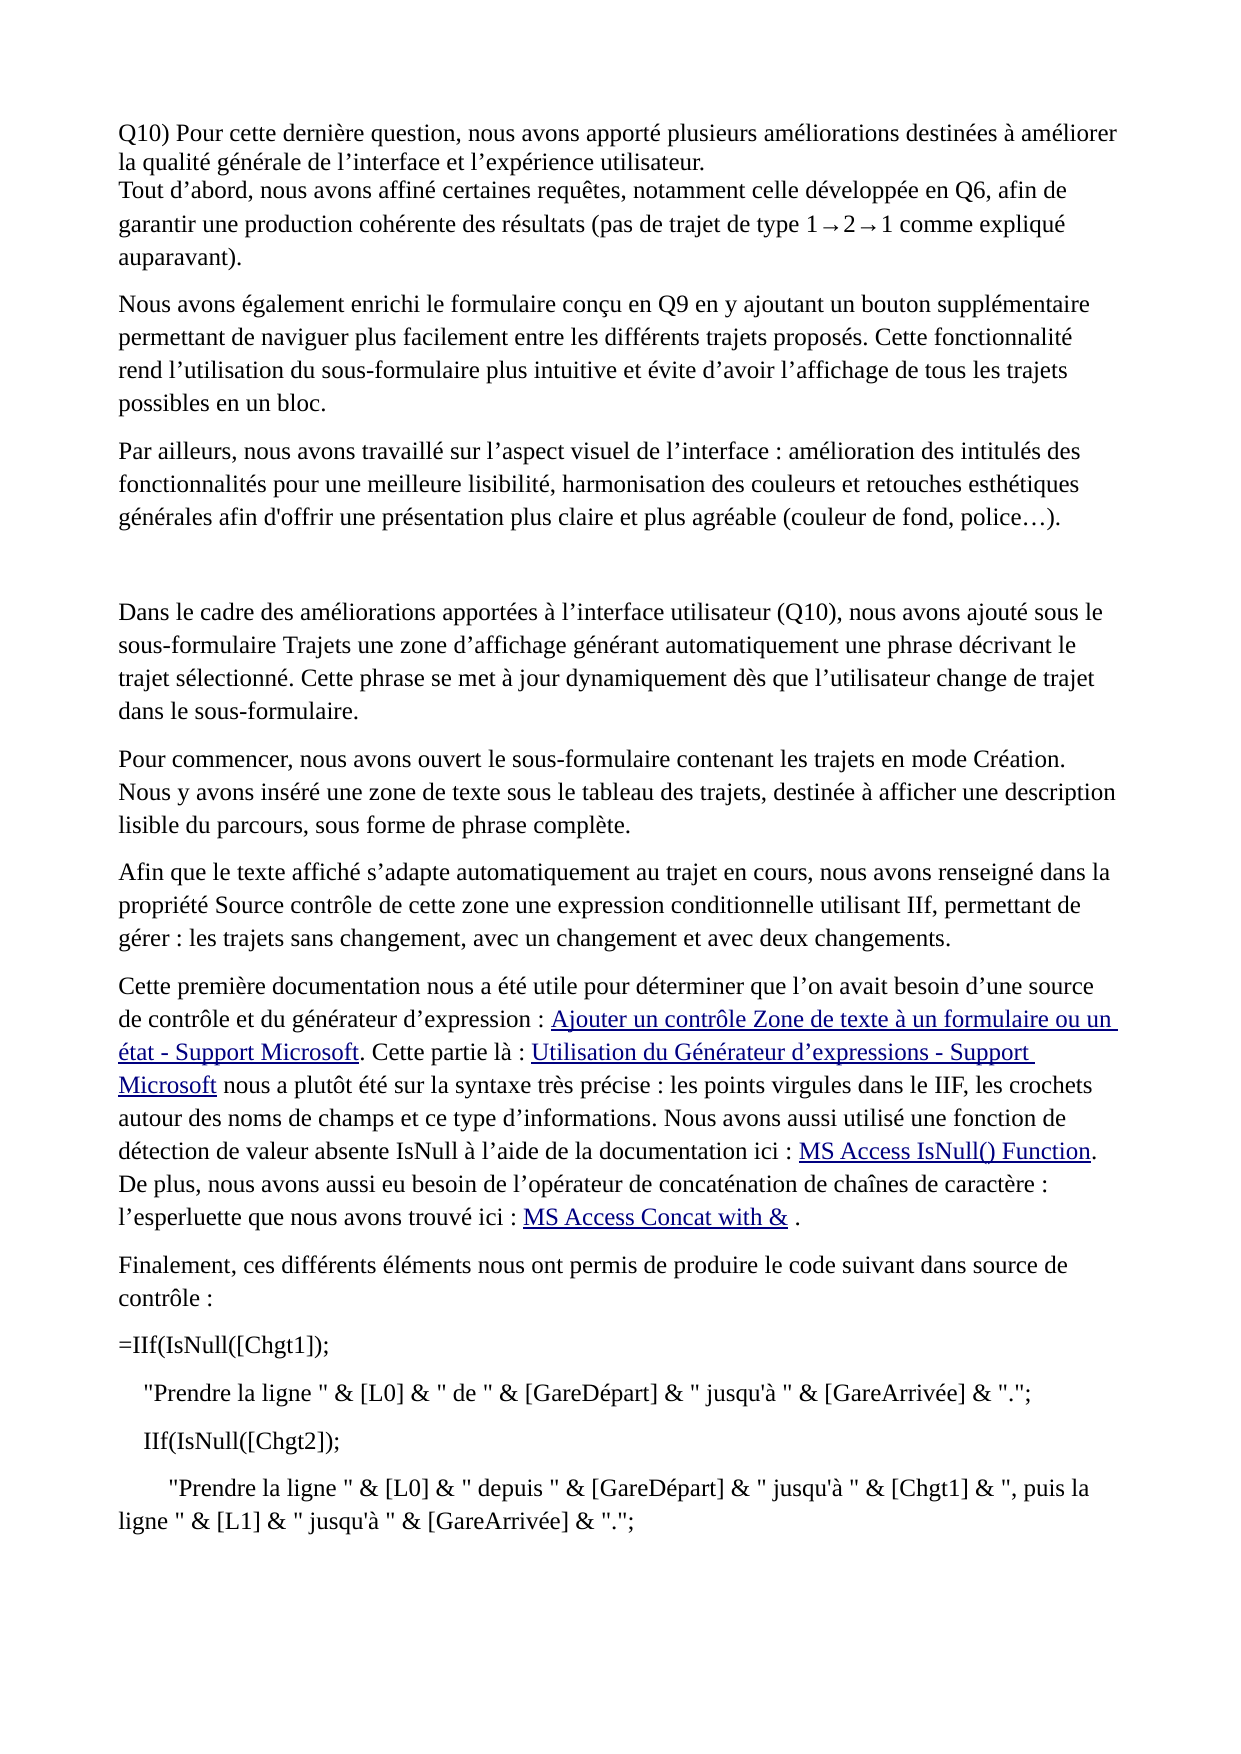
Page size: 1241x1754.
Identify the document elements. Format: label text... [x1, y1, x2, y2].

text Pour commencer, nous avons ouvert le sous-formulaire contenant les trajets en mode Création. Nous y avons inséré une zone de texte sous le tableau des trajets, destinée à afficher une description lisible du parcours, sous forme de phrase complète. [118, 744, 1122, 839]
text Tout d’abord, nous avons affiné certaines requêtes, notamment celle développée en Q6, afin de garantir une production cohérente des résultats (pas de trajet de type 1→2→1 comme expliqué auparavant). [118, 176, 1122, 270]
text Finalement, ces différents éléments nous ont permis de produire le code suivant dans source de contrôle : [118, 1250, 1122, 1312]
text Cette première documentation nous a été utile pour déterminer que l’on avait besoin d’une source de contrôle et du générateur d’expression : Ajouter un contrôle Zone de texte à un formulaire ou un état - Support Microsoft. Cette partie là : Utilisation du Générateur d’expressions - Support Microsoft nous a plutôt été sur la syntaxe très précise : les points virgules dans le IIF, les crochets autour des noms de champs et ce type d’informations. Nous avons aussi utilisé une fonction de détection de valeur absente IsNull à l’aide de la documentation ici : MS Access IsNull() Function. De plus, nous avons aussi eu besoin de l’opérateur de concaténation de chaînes de caractère : l’esperluette que nous avons trouvé ici : MS Access Concat with & . [118, 971, 1122, 1231]
text Par ailleurs, nous avons travaillé sur l’aspect visuel de l’interface : amélioration des intitulés des fonctionnalités pour une meilleure lisibilité, harmonisation des couleurs et retouches esthétiques générales afin d'offrir une présentation plus claire et plus agréable (couleur de fond, police…). [118, 436, 1122, 531]
text Nous avons également enrichi le formulaire conçu en Q9 en y ajoutant un bouton supplémentaire permettant de naviguer plus facilement entre les différents trajets proposés. Cette fonctionnalité rend l’utilisation du sous-formulaire plus intuitive et évite d’avoir l’affichage de tous les trajets possibles en un bloc. [118, 289, 1122, 417]
text =IIf(IsNull([Chgt1]); [118, 1331, 1122, 1359]
text "Prendre la ligne " & [L0] & " depuis " & [GareDépart] & " jusqu'à " & [Chgt1] & ", puis la ligne " & [L1] & " jusqu'à " & [GareArrivée] & "."; [118, 1473, 1122, 1535]
text IIf(IsNull([Chgt2]); [118, 1426, 1122, 1454]
text Afin que le texte affiché s’adapte automatiquement au trajet en cours, nous avons renseigné dans la propriété Source contrôle de cette zone une expression conditionnelle utilisant IIf, permettant de gérer : les trajets sans changement, avec un changement et avec deux changements. [118, 857, 1122, 952]
text Q10) Pour cette dernière question, nous avons apporté plusieurs améliorations destinées à améliorer la qualité générale de l’interface et l’expérience utilisateur. [118, 118, 1122, 176]
text "Prendre la ligne " & [L0] & " de " & [GareDépart] & " jusqu'à " & [GareArrivée] & "."; [118, 1378, 1122, 1407]
text Dans le cadre des améliorations apportées à l’interface utilisateur (Q10), nous avons ajouté sous le sous-formulaire Trajets une zone d’affichage générant automatiquement une phrase décrivant le trajet sélectionné. Cette phrase se met à jour dynamiquement dès que l’utilisateur change de trajet dans le sous-formulaire. [118, 597, 1122, 725]
